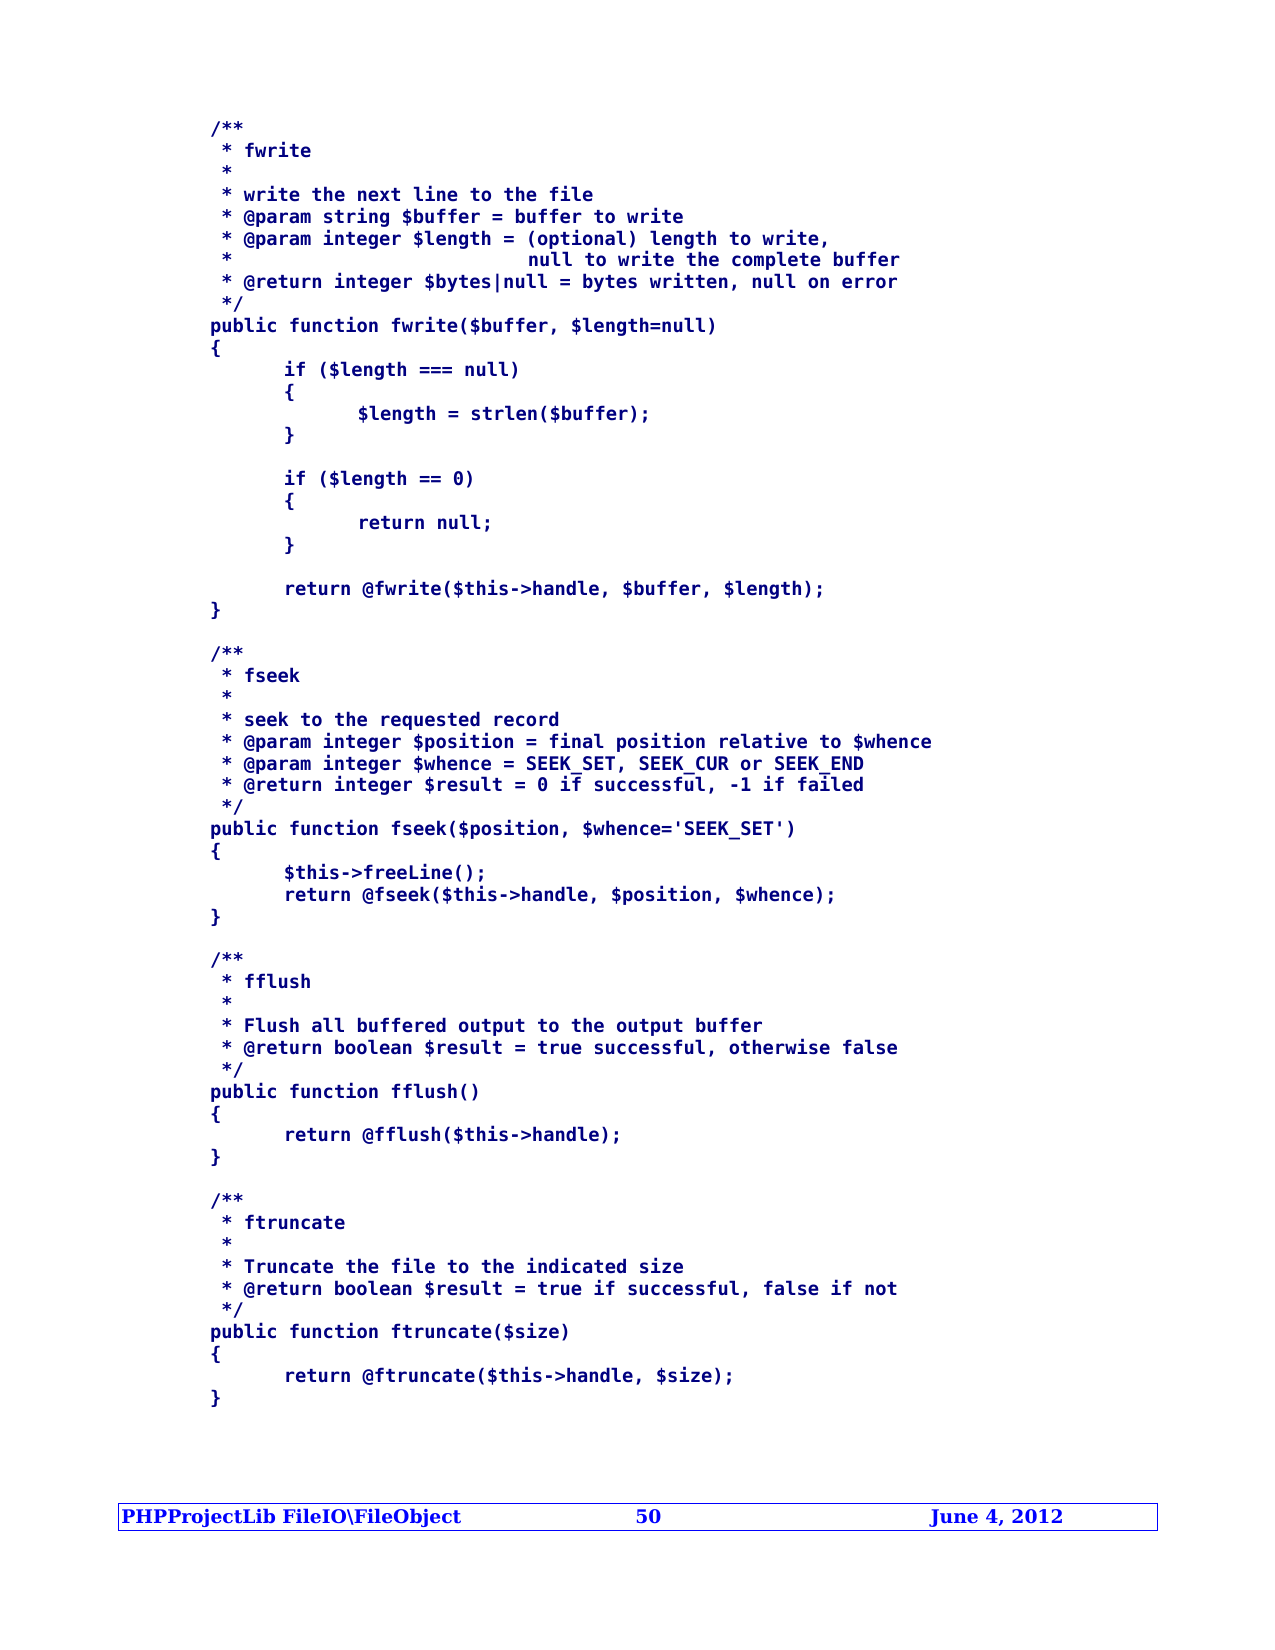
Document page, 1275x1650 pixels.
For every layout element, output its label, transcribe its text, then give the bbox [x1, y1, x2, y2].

list } [136, 906, 1157, 927]
list * @param string $buffer = buffer to write [136, 206, 1157, 227]
list * [136, 687, 1157, 709]
list public function fwrite($buffer, $length=null) [136, 315, 1157, 337]
list return @ftruncate($this->handle, $size); [136, 1365, 1157, 1387]
list * seek to the requested record [136, 709, 1157, 731]
list } [136, 534, 1157, 556]
list public function fflush() [136, 1081, 1157, 1102]
list * @return integer $result = 0 if successful, -1 if failed [136, 774, 1157, 796]
list * @param integer $length = (optional) length to write, [136, 227, 1157, 249]
list { [136, 1343, 1157, 1365]
list /** [136, 643, 1157, 665]
list } [136, 599, 1157, 621]
list * fwrite [136, 140, 1157, 162]
list $this->freeLine(); [136, 862, 1157, 884]
list * Truncate the file to the indicated size [136, 1256, 1157, 1277]
list { [136, 490, 1157, 512]
list * null to write the complete buffer [136, 249, 1157, 271]
list if ($length === null) [136, 359, 1157, 381]
list * [136, 993, 1157, 1015]
list return @fwrite($this->handle, $buffer, $length); [136, 577, 1157, 599]
list public function ftruncate($size) [136, 1321, 1157, 1343]
list */ [136, 1299, 1157, 1321]
list * @return integer $bytes|null = bytes written, null on error [136, 271, 1157, 293]
list { [136, 1102, 1157, 1124]
list */ [136, 293, 1157, 315]
list * write the next line to the file [136, 184, 1157, 206]
list { [136, 381, 1157, 402]
list * fflush [136, 971, 1157, 993]
list */ [136, 1059, 1157, 1081]
list * fseek [136, 665, 1157, 687]
list * [136, 1234, 1157, 1256]
list { [136, 337, 1157, 359]
list { [136, 840, 1157, 862]
list */ [136, 796, 1157, 818]
list } [136, 1387, 1157, 1409]
list $length = strlen($buffer); [136, 402, 1157, 424]
list * @return boolean $result = true successful, otherwise false [136, 1037, 1157, 1059]
list * Flush all buffered output to the output buffer [136, 1015, 1157, 1037]
list * @return boolean $result = true if successful, false if not [136, 1277, 1157, 1299]
list /** [136, 1190, 1157, 1212]
list return @fflush($this->handle); [136, 1124, 1157, 1146]
list } [136, 1146, 1157, 1168]
list /** [136, 118, 1157, 140]
list * ftruncate [136, 1212, 1157, 1234]
list } [136, 424, 1157, 446]
list return null; [136, 512, 1157, 534]
list * [136, 162, 1157, 184]
list * @param integer $position = final position relative to $whence [136, 731, 1157, 752]
list if ($length == 0) [136, 468, 1157, 490]
list /** [136, 949, 1157, 971]
list * @param integer $whence = SEEK_SET, SEEK_CUR or SEEK_END [136, 752, 1157, 774]
list public function fseek($position, $whence='SEEK_SET') [136, 818, 1157, 840]
list return @fseek($this->handle, $position, $whence); [136, 884, 1157, 906]
